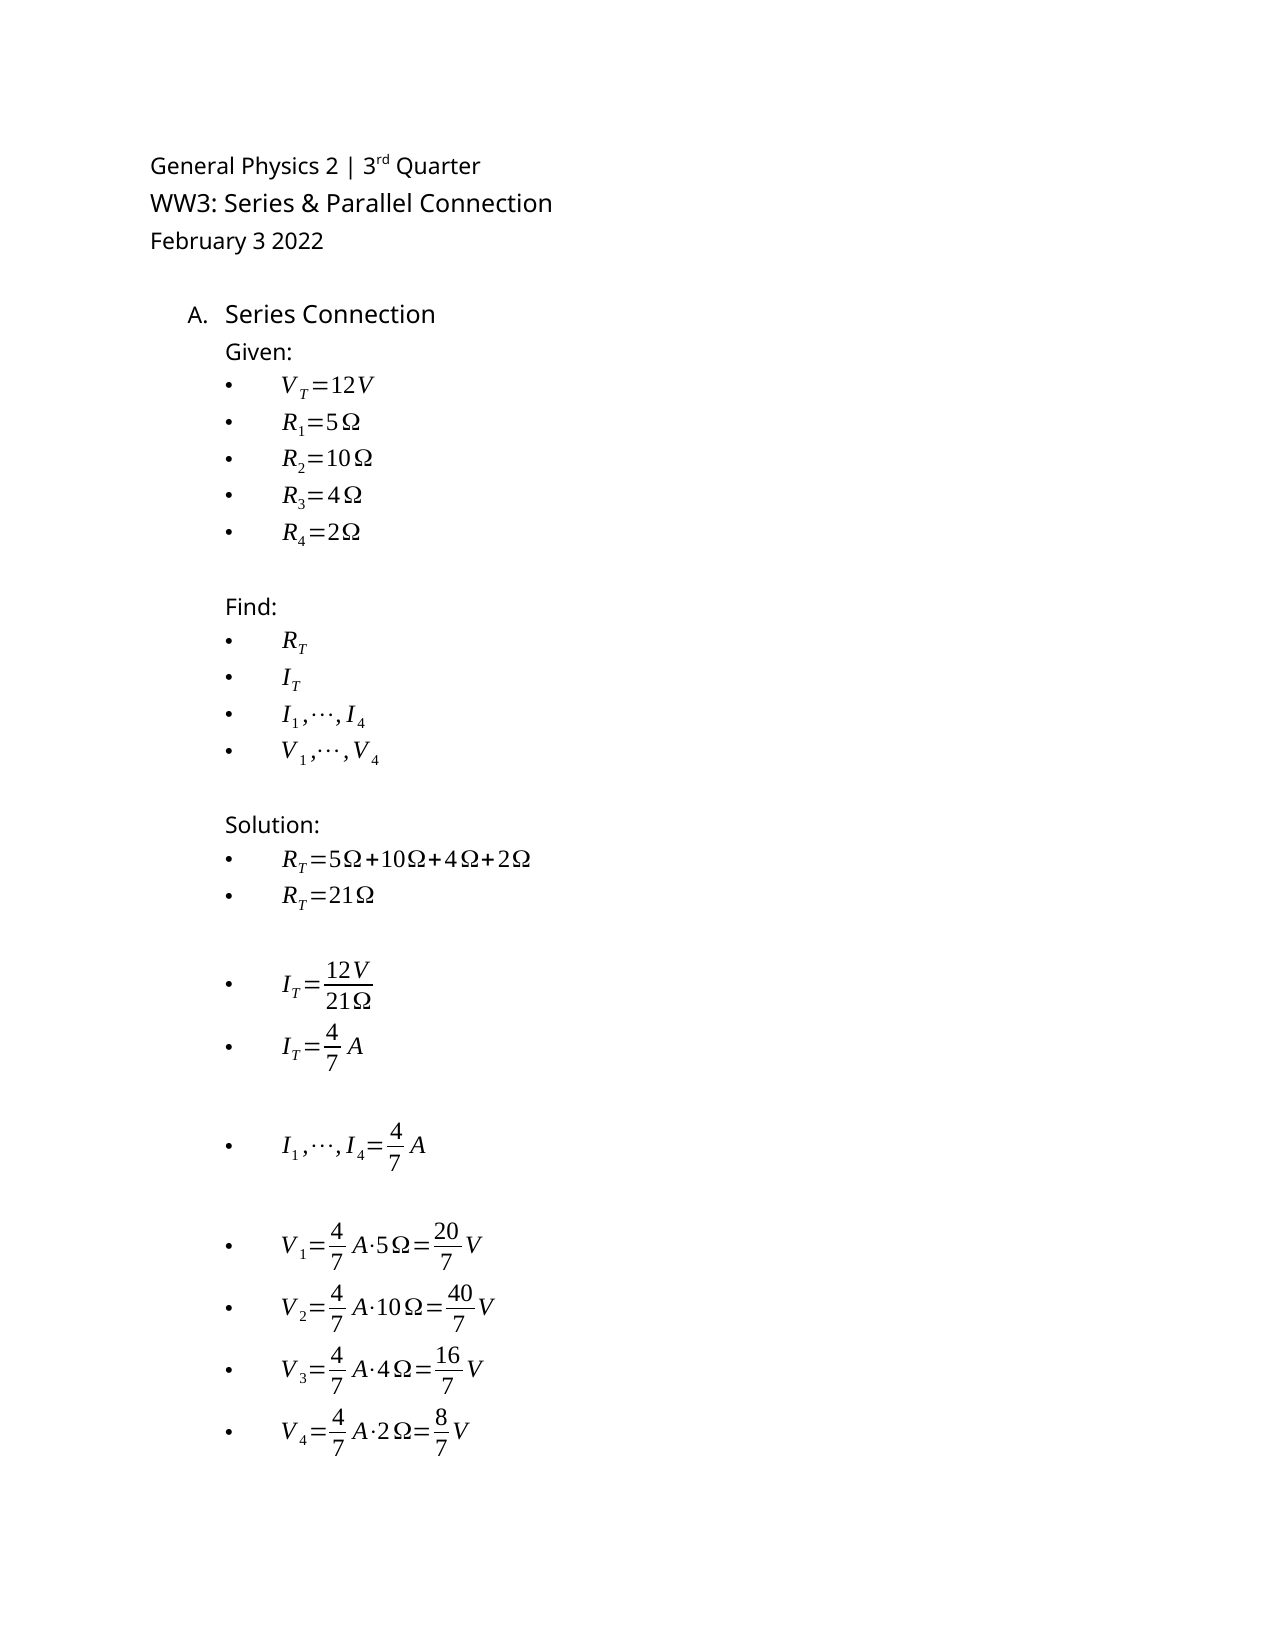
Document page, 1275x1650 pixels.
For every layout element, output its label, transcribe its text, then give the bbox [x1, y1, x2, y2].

text Solution: [150, 809, 1125, 841]
text WW3: Series & Parallel Connection [150, 186, 1125, 220]
text Find: [150, 591, 1125, 622]
text General Physics 2 | 3rd Quarter [150, 150, 1125, 181]
text February 3 2022 [150, 225, 1125, 256]
list Series Connection Given: [187, 297, 1125, 367]
